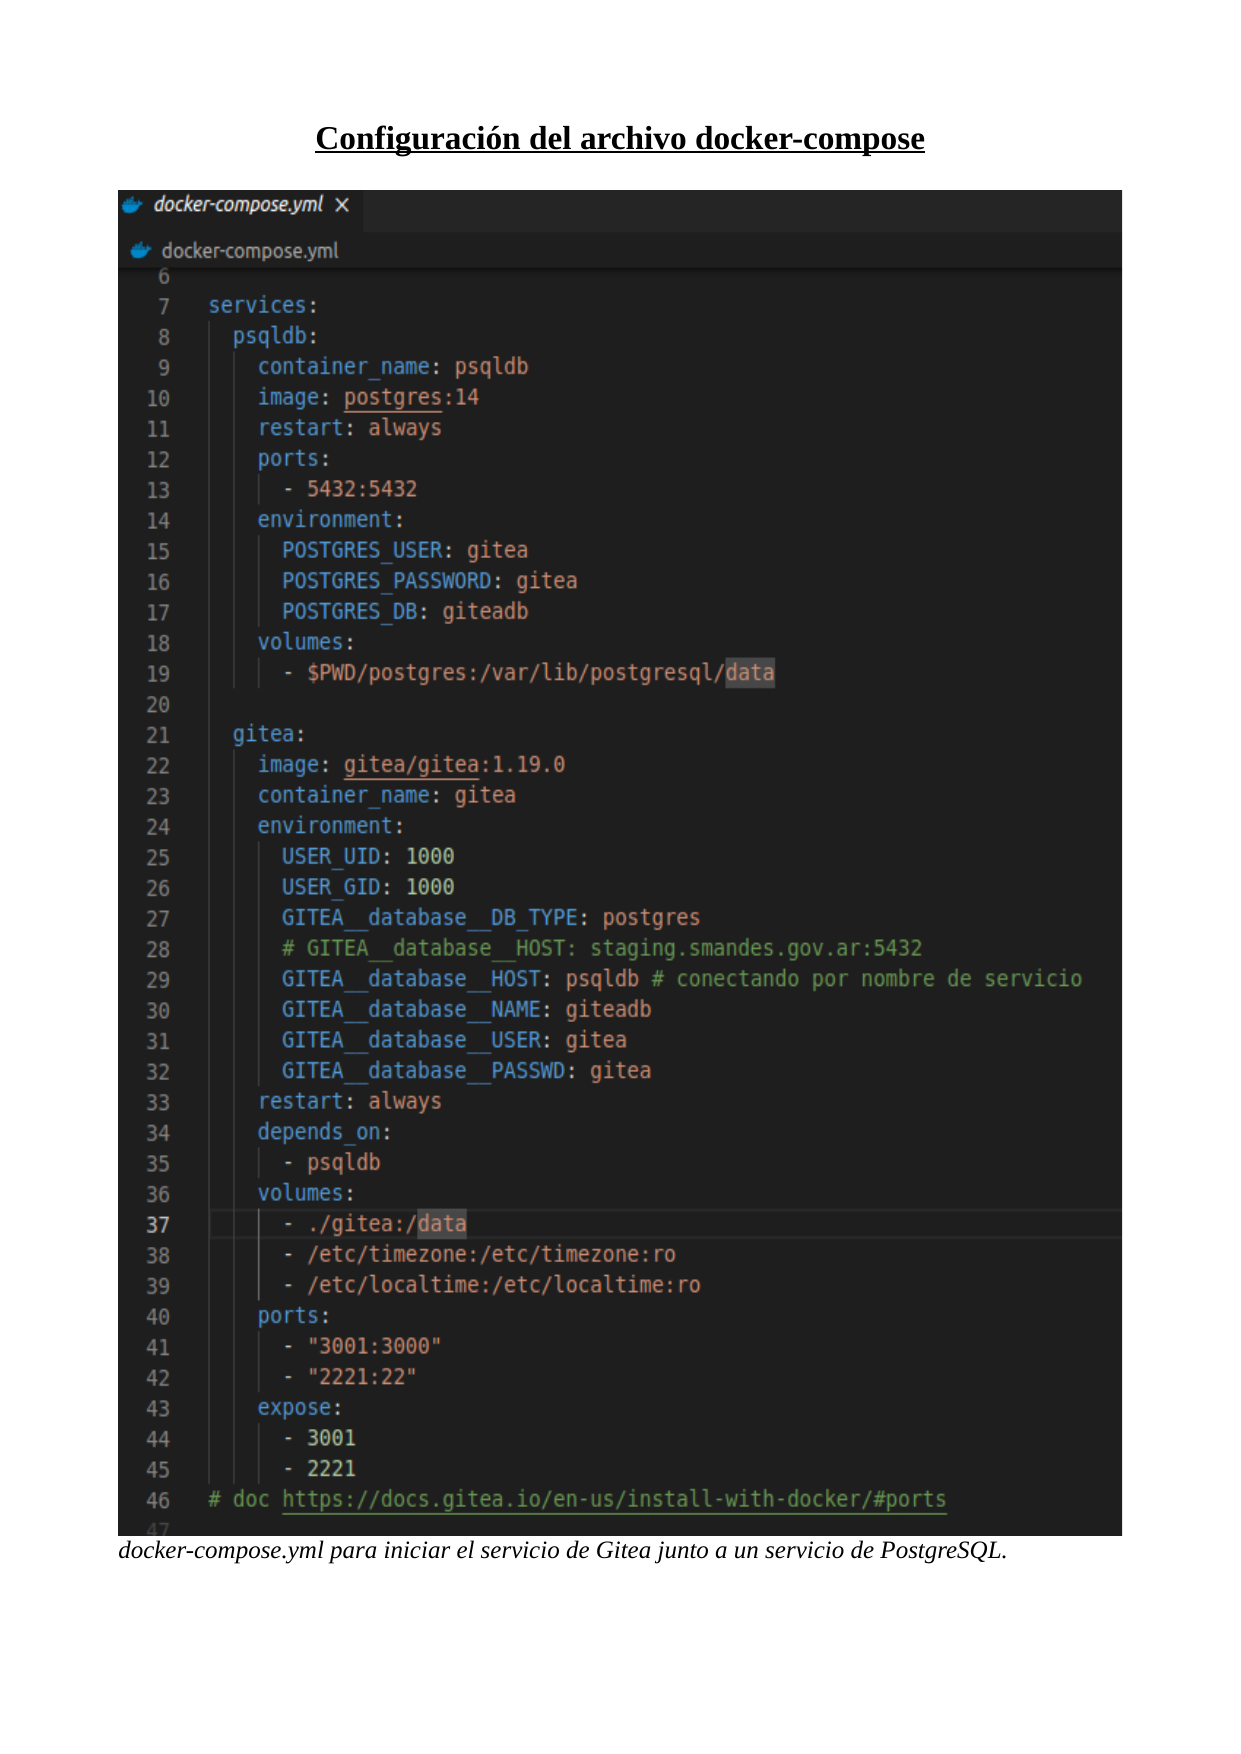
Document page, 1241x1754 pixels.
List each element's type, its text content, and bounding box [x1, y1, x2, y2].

picture [118, 190, 1123, 1536]
text Configuración del archivo docker-compose [118, 118, 1122, 156]
text docker-compose.yml para iniciar el servicio de Gitea junto a un servicio de PostgreSQL. [118, 1536, 1122, 1564]
